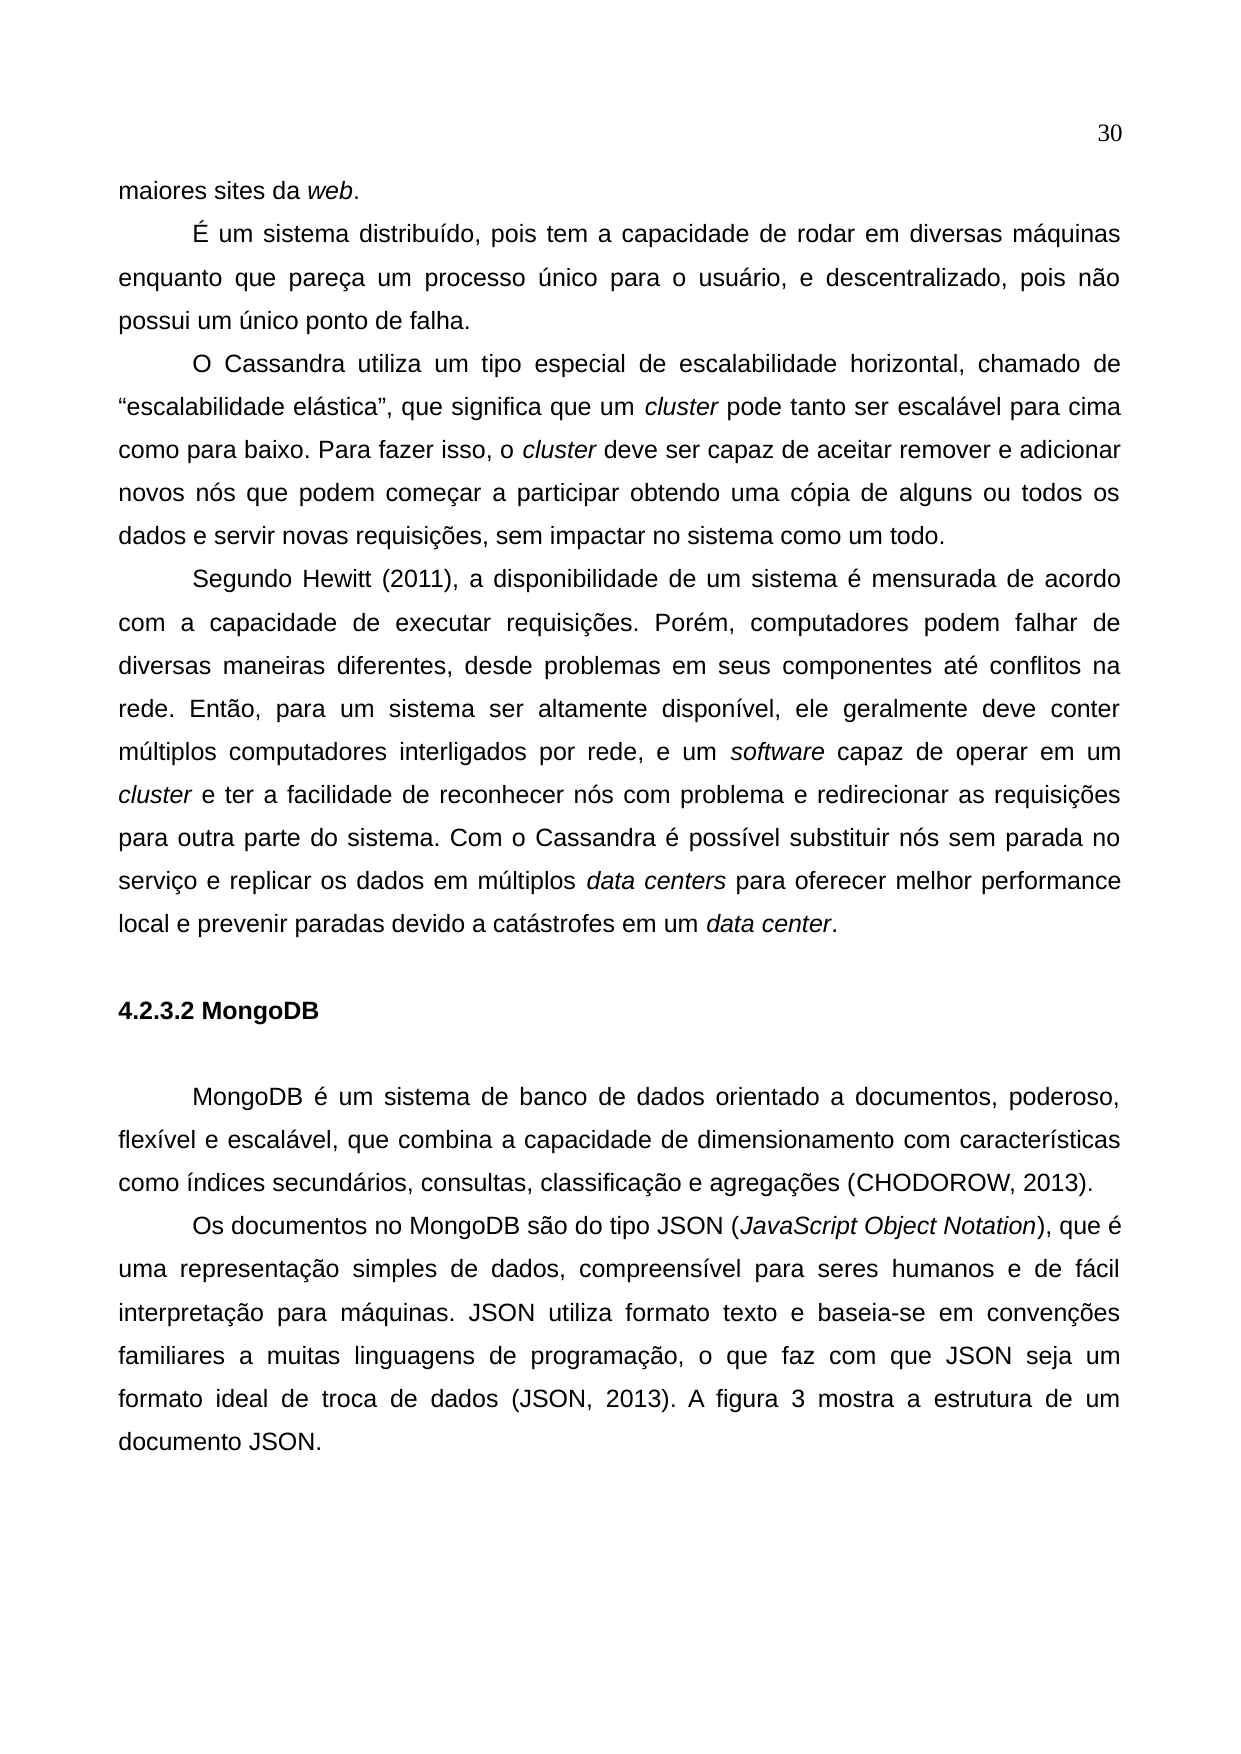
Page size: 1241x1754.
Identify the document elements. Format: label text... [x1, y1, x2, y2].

text 4.2.3.2 MongoDB [118, 996, 1122, 1024]
text MongoDB é um sistema de banco de dados orientado a documentos, poderoso, flexível e escalável, que combina a capacidade de dimensionamento com características como índices secundários, consultas, classificação e agregações (CHODOROW, 2013). [118, 1082, 1122, 1197]
text Os documentos no MongoDB são do tipo JSON (JavaScript Object Notation), que é uma representação simples de dados, compreensível para seres humanos e de fácil interpretação para máquinas. JSON utiliza formato texto e baseia-se em convenções familiares a muitas linguagens de programação, o que faz com que JSON seja um formato ideal de troca de dados (JSON, 2013). A figura 3 mostra a estrutura de um documento JSON. [118, 1211, 1122, 1456]
text maiores sites da web. [118, 176, 1122, 205]
text O Cassandra utiliza um tipo especial de escalabilidade horizontal, chamado de “escalabilidade elástica”, que significa que um cluster pode tanto ser escalável para cima como para baixo. Para fazer isso, o cluster deve ser capaz de aceitar remover e adicionar novos nós que podem começar a participar obtendo uma cópia de alguns ou todos os dados e servir novas requisições, sem impactar no sistema como um todo. [118, 349, 1122, 550]
text É um sistema distribuído, pois tem a capacidade de rodar em diversas máquinas enquanto que pareça um processo único para o usuário, e descentralizado, pois não possui um único ponto de falha. [118, 219, 1122, 334]
text Segundo Hewitt (2011), a disponibilidade de um sistema é mensurada de acordo com a capacidade de executar requisições. Porém, computadores podem falhar de diversas maneiras diferentes, desde problemas em seus componentes até conflitos na rede. Então, para um sistema ser altamente disponível, ele geralmente deve conter múltiplos computadores interligados por rede, e um software capaz de operar em um cluster e ter a facilidade de reconhecer nós com problema e redirecionar as requisições para outra parte do sistema. Com o Cassandra é possível substituir nós sem parada no serviço e replicar os dados em múltiplos data centers para oferecer melhor performance local e prevenir paradas devido a catástrofes em um data center. [118, 564, 1122, 938]
